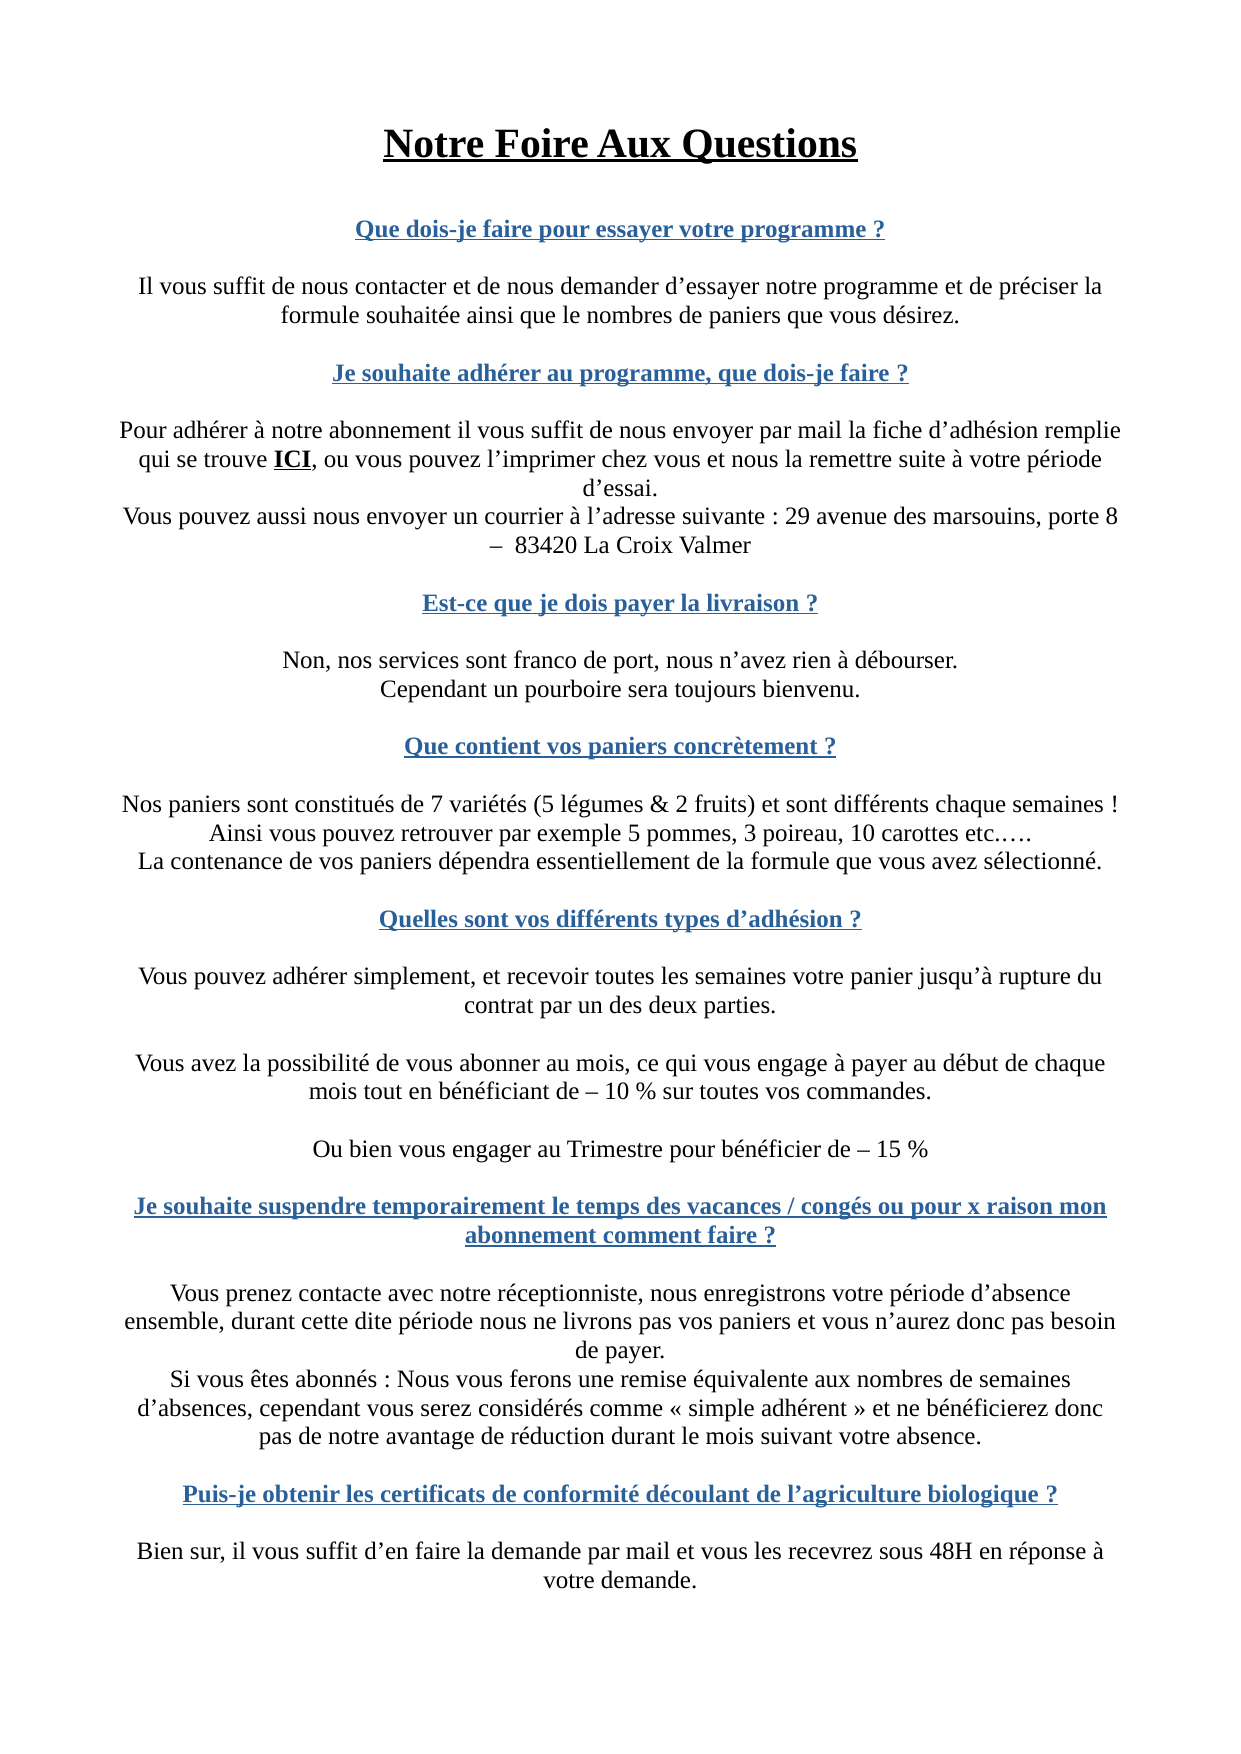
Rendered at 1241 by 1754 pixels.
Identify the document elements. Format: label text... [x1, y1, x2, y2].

text Si vous êtes abonnés : Nous vous ferons une remise équivalente aux nombres de semaines d’absences, cependant vous serez considérés comme « simple adhérent » et ne bénéficierez donc pas de notre avantage de réduction durant le mois suivant votre absence. [118, 1364, 1122, 1450]
text Puis-je obtenir les certificats de conformité découlant de l’agriculture biologique ? [118, 1479, 1122, 1508]
text Cependant un pourboire sera toujours bienvenu. [118, 674, 1122, 703]
text Ainsi vous pouvez retrouver par exemple 5 pommes, 3 poireau, 10 carottes etc.…. [118, 818, 1122, 846]
text Vous avez la possibilité de vous abonner au mois, ce qui vous engage à payer au début de chaque mois tout en bénéficiant de – 10 % sur toutes vos commandes. [118, 1048, 1122, 1105]
text Est-ce que je dois payer la livraison ? [118, 588, 1122, 616]
text Quelles sont vos différents types d’adhésion ? [118, 904, 1122, 933]
text Que contient vos paniers concrètement ? [118, 731, 1122, 760]
text Que dois-je faire pour essayer votre programme ? [118, 214, 1122, 243]
text Bien sur, il vous suffit d’en faire la demande par mail et vous les recevrez sous 48H en réponse à votre demande. [118, 1536, 1122, 1594]
text Il vous suffit de nous contacter et de nous demander d’essayer notre programme et de préciser la formule souhaitée ainsi que le nombres de paniers que vous désirez. [118, 271, 1122, 329]
text Pour adhérer à notre abonnement il vous suffit de nous envoyer par mail la fiche d’adhésion remplie qui se trouve ICI, ou vous pouvez l’imprimer chez vous et nous la remettre suite à votre période d’essai. [118, 415, 1122, 501]
text Vous pouvez adhérer simplement, et recevoir toutes les semaines votre panier jusqu’à rupture du contrat par un des deux parties. [118, 961, 1122, 1019]
text Notre Foire Aux Questions [118, 118, 1122, 166]
text Vous pouvez aussi nous envoyer un courrier à l’adresse suivante : 29 avenue des marsouins, porte 8 – 83420 La Croix Valmer [118, 501, 1122, 559]
text Je souhaite adhérer au programme, que dois-je faire ? [118, 358, 1122, 386]
text Ou bien vous engager au Trimestre pour bénéficier de – 15 % [118, 1134, 1122, 1163]
text Nos paniers sont constitués de 7 variétés (5 légumes & 2 fruits) et sont différents chaque semaines ! [118, 789, 1122, 818]
text La contenance de vos paniers dépendra essentiellement de la formule que vous avez sélectionné. [118, 846, 1122, 875]
text Non, nos services sont franco de port, nous n’avez rien à débourser. [118, 645, 1122, 674]
text Vous prenez contacte avec notre réceptionniste, nous enregistrons votre période d’absence ensemble, durant cette dite période nous ne livrons pas vos paniers et vous n’aurez donc pas besoin de payer. [118, 1278, 1122, 1364]
text Je souhaite suspendre temporairement le temps des vacances / congés ou pour x raison mon abonnement comment faire ? [118, 1191, 1122, 1249]
